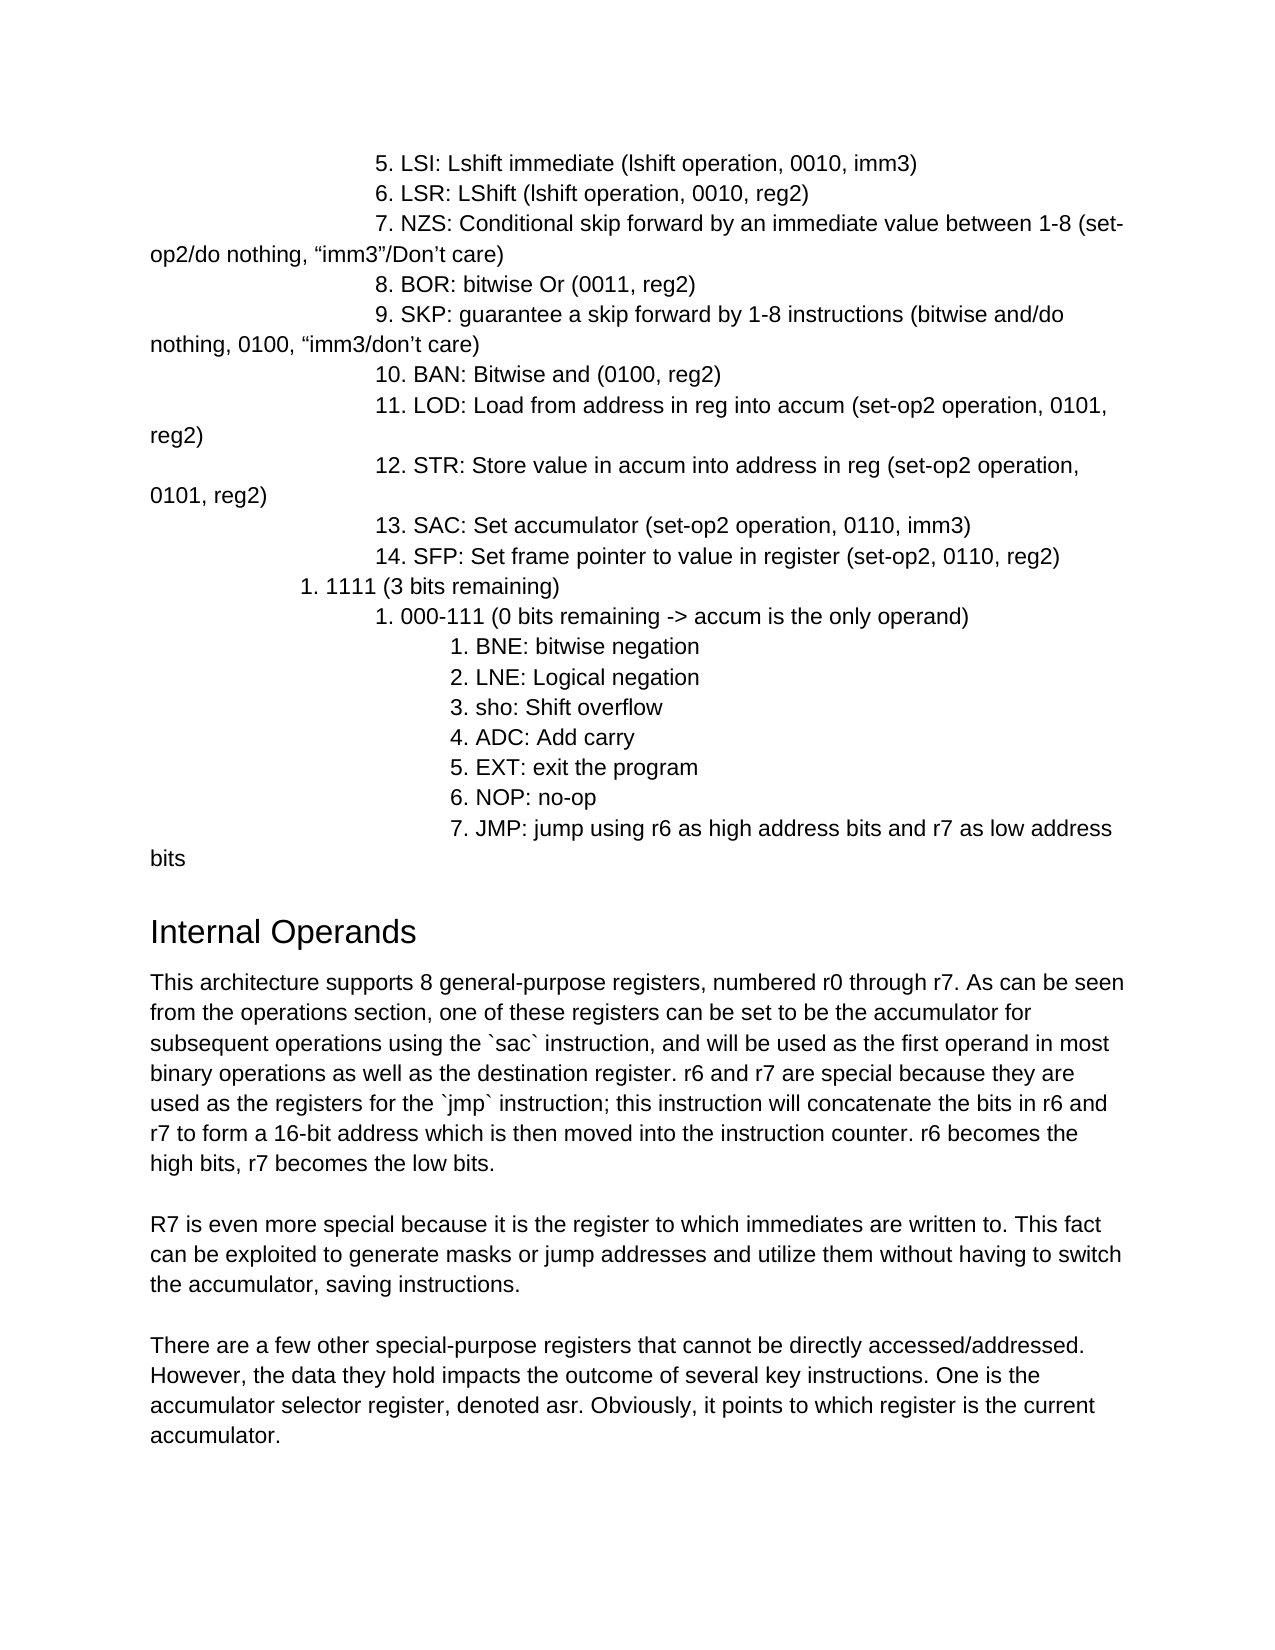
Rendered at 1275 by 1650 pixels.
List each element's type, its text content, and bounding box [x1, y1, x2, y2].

text 4. ADC: Add carry [150, 724, 1125, 750]
text This architecture supports 8 general-purpose registers, numbered r0 through r7. As can be seen from the operations section, one of these registers can be set to be the accumulator for subsequent operations using the `sac` instruction, and will be used as the first operand in most binary operations as well as the destination register. r6 and r7 are special because they are used as the registers for the `jmp` instruction; this instruction will concatenate the bits in r6 and r7 to form a 16-bit address which is then moved into the instruction counter. r6 becomes the high bits, r7 becomes the low bits. [150, 969, 1125, 1177]
text 1. BNE: bitwise negation [150, 633, 1125, 660]
text 7. JMP: jump using r6 as high address bits and r7 as low address bits [150, 814, 1125, 871]
text 14. SFP: Set frame pointer to value in register (set-op2, 0110, reg2) [150, 543, 1125, 569]
text 11. LOD: Load from address in reg into accum (set-op2 operation, 0101, reg2) [150, 392, 1125, 448]
text 2. LNE: Logical negation [150, 663, 1125, 690]
text 6. LSR: LShift (lshift operation, 0010, reg2) [150, 180, 1125, 207]
text 3. sho: Shift overflow [150, 694, 1125, 720]
subtitle Internal Operands [150, 912, 1125, 951]
text 5. LSI: Lshift immediate (lshift operation, 0010, imm3) [150, 150, 1125, 176]
text R7 is even more special because it is the register to which immediates are written to. This fact can be exploited to generate masks or jump addresses and utilize them without having to switch the accumulator, saving instructions. [150, 1211, 1125, 1298]
text 8. BOR: bitwise Or (0011, reg2) [150, 271, 1125, 297]
text 9. SKP: guarantee a skip forward by 1-8 instructions (bitwise and/do nothing, 0100, “imm3/don’t care) [150, 301, 1125, 358]
text 12. STR: Store value in accum into address in reg (set-op2 operation, 0101, reg2) [150, 452, 1125, 509]
text 7. NZS: Conditional skip forward by an immediate value between 1-8 (set-op2/do nothing, “imm3”/Don’t care) [150, 210, 1125, 267]
text 1. 1111 (3 bits remaining) [150, 573, 1125, 599]
text 10. BAN: Bitwise and (0100, reg2) [150, 361, 1125, 388]
text 13. SAC: Set accumulator (set-op2 operation, 0110, imm3) [150, 512, 1125, 539]
text 1. 000-111 (0 bits remaining -> accum is the only operand) [150, 603, 1125, 629]
text There are a few other special-purpose registers that cannot be directly accessed/addressed. However, the data they hold impacts the outcome of several key instructions. One is the accumulator selector register, denoted asr. Obviously, it points to which register is the current accumulator. [150, 1332, 1125, 1449]
text 5. EXT: exit the program [150, 754, 1125, 781]
text 6. NOP: no-op [150, 784, 1125, 811]
